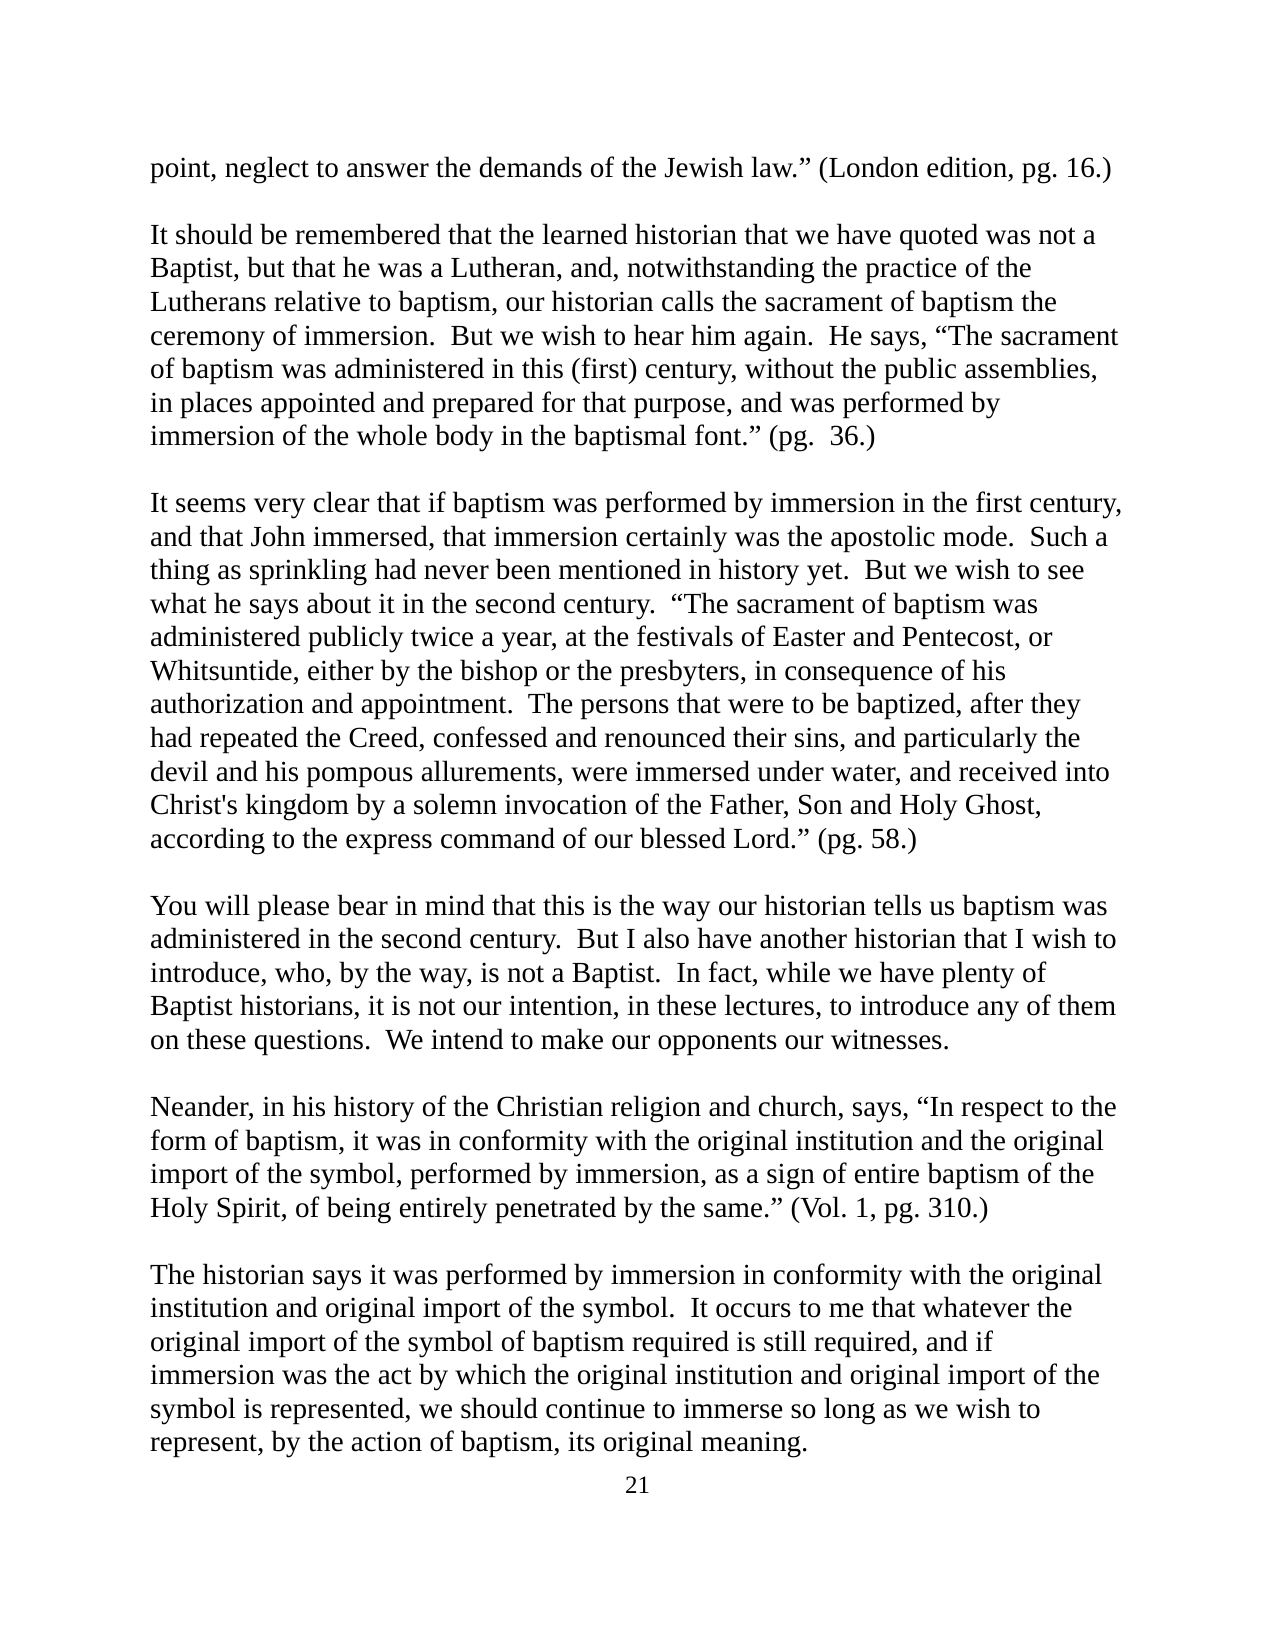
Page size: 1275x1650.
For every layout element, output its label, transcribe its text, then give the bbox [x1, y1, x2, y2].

text It should be remembered that the learned historian that we have quoted was not a Baptist, but that he was a Lutheran, and, notwithstanding the practice of the Lutherans relative to baptism, our historian calls the sacrament of baptism the ceremony of immersion. But we wish to hear him again. He says, “The sacrament of baptism was administered in this (first) century, without the public assemblies, in places appointed and prepared for that purpose, and was performed by immersion of the whole body in the baptismal font.” (pg. 36.) [150, 217, 1125, 452]
text The historian says it was performed by immersion in conformity with the original institution and original import of the symbol. It occurs to me that whatever the original import of the symbol of baptism required is still required, and if immersion was the act by which the original institution and original import of the symbol is represented, we should continue to immerse so long as we wish to represent, by the action of baptism, its original meaning. [150, 1257, 1125, 1458]
text You will please bear in mind that this is the way our historian tells us baptism was administered in the second century. But I also have another historian that I wish to introduce, who, by the way, is not a Baptist. In fact, while we have plenty of Baptist historians, it is not our intention, in these lectures, to introduce any of them on these questions. We intend to make our opponents our witnesses. [150, 888, 1125, 1056]
text It seems very clear that if baptism was performed by immersion in the first century, and that John immersed, that immersion certainly was the apostolic mode. Such a thing as sprinkling had never been mentioned in history yet. But we wish to see what he says about it in the second century. “The sacrament of baptism was administered publicly twice a year, at the festivals of Easter and Pentecost, or Whitsuntide, either by the bishop or the presbyters, in consequence of his authorization and appointment. The persons that were to be baptized, after they had repeated the Creed, confessed and renounced their sins, and particularly the devil and his pompous allurements, were immersed under water, and received into Christ's kingdom by a solemn invocation of the Father, Son and Holy Ghost, according to the express command of our blessed Lord.” (pg. 58.) [150, 485, 1125, 854]
text point, neglect to answer the demands of the Jewish law.” (London edition, pg. 16.) [150, 150, 1125, 183]
text Neander, in his history of the Christian religion and church, says, “In respect to the form of baptism, it was in conformity with the original institution and the original import of the symbol, performed by immersion, as a sign of entire baptism of the Holy Spirit, of being entirely penetrated by the same.” (Vol. 1, pg. 310.) [150, 1089, 1125, 1223]
